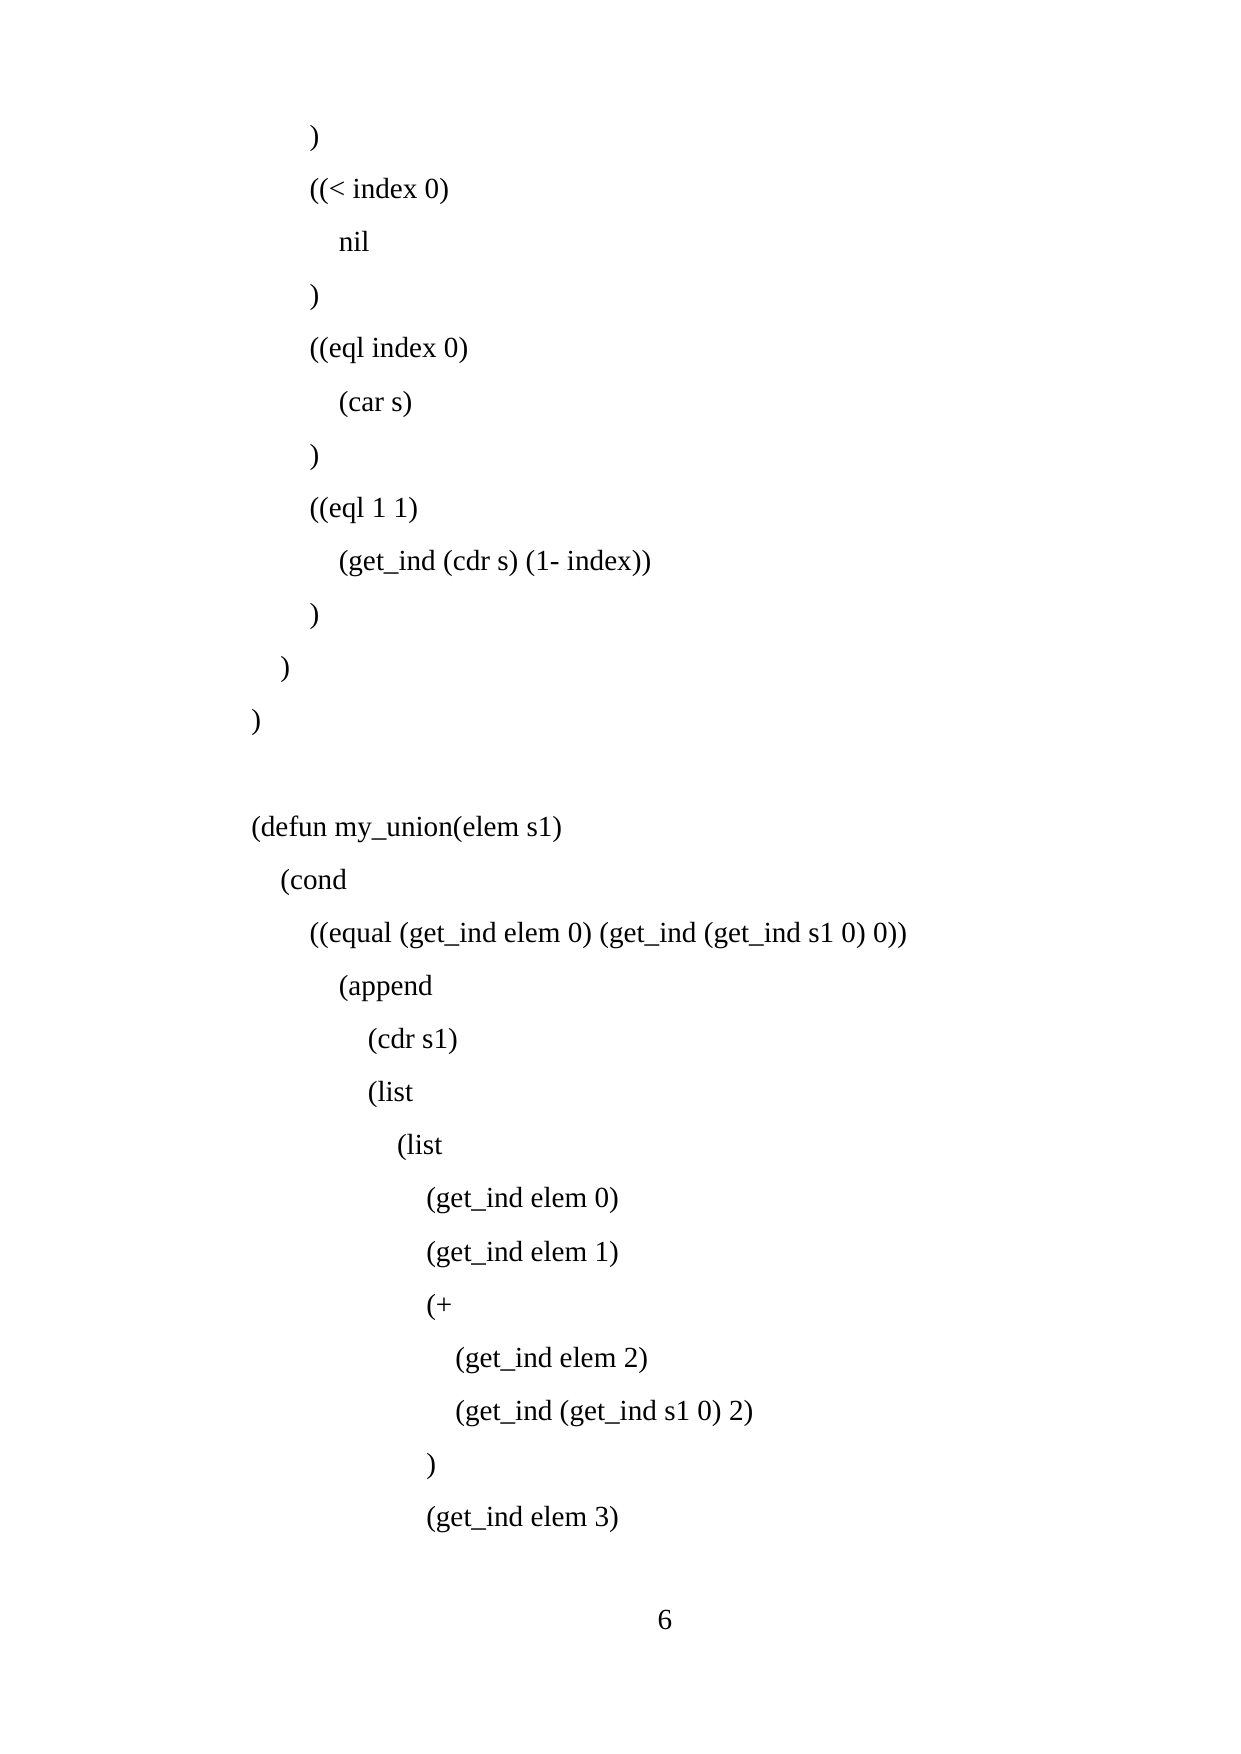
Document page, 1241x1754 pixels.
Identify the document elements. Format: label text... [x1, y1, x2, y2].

text ) [177, 596, 1152, 630]
text ) [177, 437, 1152, 470]
text (list [177, 1127, 1152, 1161]
text (list [177, 1074, 1152, 1108]
text (get_ind (get_ind s1 0) 2) [177, 1393, 1152, 1427]
text ) [177, 1446, 1152, 1480]
text nil [177, 224, 1152, 258]
text ) [177, 118, 1152, 152]
text ((eql 1 1) [177, 490, 1152, 523]
text (+ [177, 1287, 1152, 1320]
text ((equal (get_ind elem 0) (get_ind (get_ind s1 0) 0)) [177, 915, 1152, 948]
text ) [177, 702, 1152, 736]
text (get_ind (cdr s) (1- index)) [177, 543, 1152, 577]
text (get_ind elem 3) [177, 1499, 1152, 1533]
text ) [177, 277, 1152, 311]
text ((eql index 0) [177, 331, 1152, 364]
text (get_ind elem 0) [177, 1181, 1152, 1214]
text (cdr s1) [177, 1021, 1152, 1055]
text (car s) [177, 384, 1152, 417]
text (defun my_union(elem s1) [177, 809, 1152, 842]
text (append [177, 968, 1152, 1002]
text ((< index 0) [177, 171, 1152, 205]
text ) [177, 649, 1152, 683]
text (cond [177, 862, 1152, 895]
text (get_ind elem 2) [177, 1340, 1152, 1373]
text (get_ind elem 1) [177, 1234, 1152, 1267]
